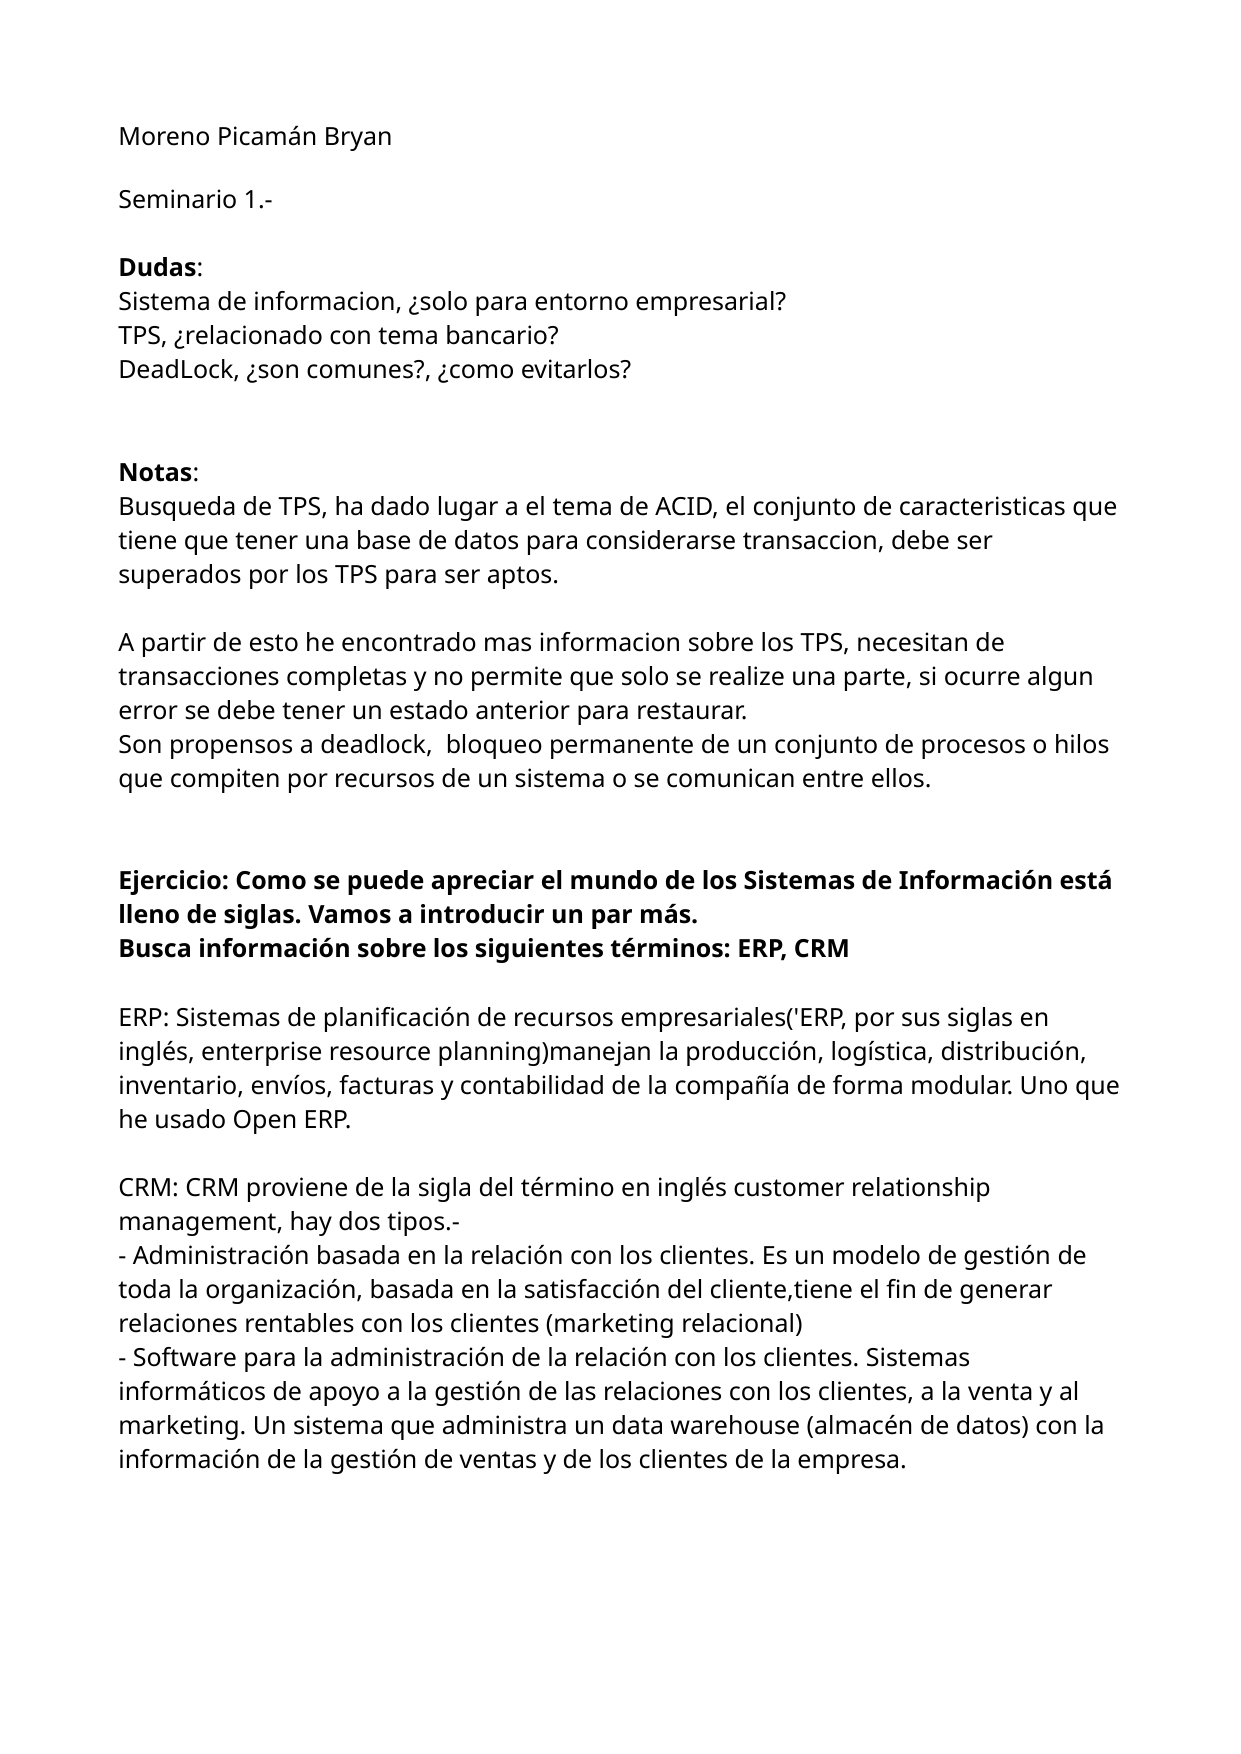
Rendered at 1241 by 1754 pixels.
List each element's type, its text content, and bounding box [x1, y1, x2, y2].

text Ejercicio: Como se puede apreciar el mundo de los Sistemas de Información está lleno de siglas. Vamos a introducir un par más. [118, 863, 1122, 931]
text Sistema de informacion, ¿solo para entorno empresarial? [118, 284, 1122, 318]
text - Software para la administración de la relación con los clientes. Sistemas informáticos de apoyo a la gestión de las relaciones con los clientes, a la venta y al marketing. Un sistema que administra un data warehouse (almacén de datos) con la información de la gestión de ventas y de los clientes de la empresa. [118, 1340, 1122, 1476]
text Notas: [118, 454, 1122, 488]
text DeadLock, ¿son comunes?, ¿como evitarlos? [118, 352, 1122, 386]
text CRM: CRM proviene de la sigla del término en inglés customer relationship management, hay dos tipos.- [118, 1169, 1122, 1238]
text Busqueda de TPS, ha dado lugar a el tema de ACID, el conjunto de caracteristicas que tiene que tener una base de datos para considerarse transaccion, debe ser superados por los TPS para ser aptos. [118, 488, 1122, 590]
text TPS, ¿relacionado con tema bancario? [118, 318, 1122, 352]
text Seminario 1.- [118, 182, 1122, 216]
text Dudas: [118, 250, 1122, 284]
text Busca información sobre los siguientes términos: ERP, CRM [118, 931, 1122, 965]
text Son propensos a deadlock, bloqueo permanente de un conjunto de procesos o hilos que compiten por recursos de un sistema o se comunican entre ellos. [118, 727, 1122, 795]
text A partir de esto he encontrado mas informacion sobre los TPS, necesitan de transacciones completas y no permite que solo se realize una parte, si ocurre algun error se debe tener un estado anterior para restaurar. [118, 624, 1122, 727]
text - Administración basada en la relación con los clientes. Es un modelo de gestión de toda la organización, basada en la satisfacción del cliente,tiene el fin de generar relaciones rentables con los clientes (marketing relacional) [118, 1238, 1122, 1340]
text ERP: Sistemas de planificación de recursos empresariales('ERP, por sus siglas en inglés, enterprise resource planning)manejan la producción, logística, distribución, inventario, envíos, facturas y contabilidad de la compañía de forma modular. Uno que he usado Open ERP. [118, 999, 1122, 1135]
